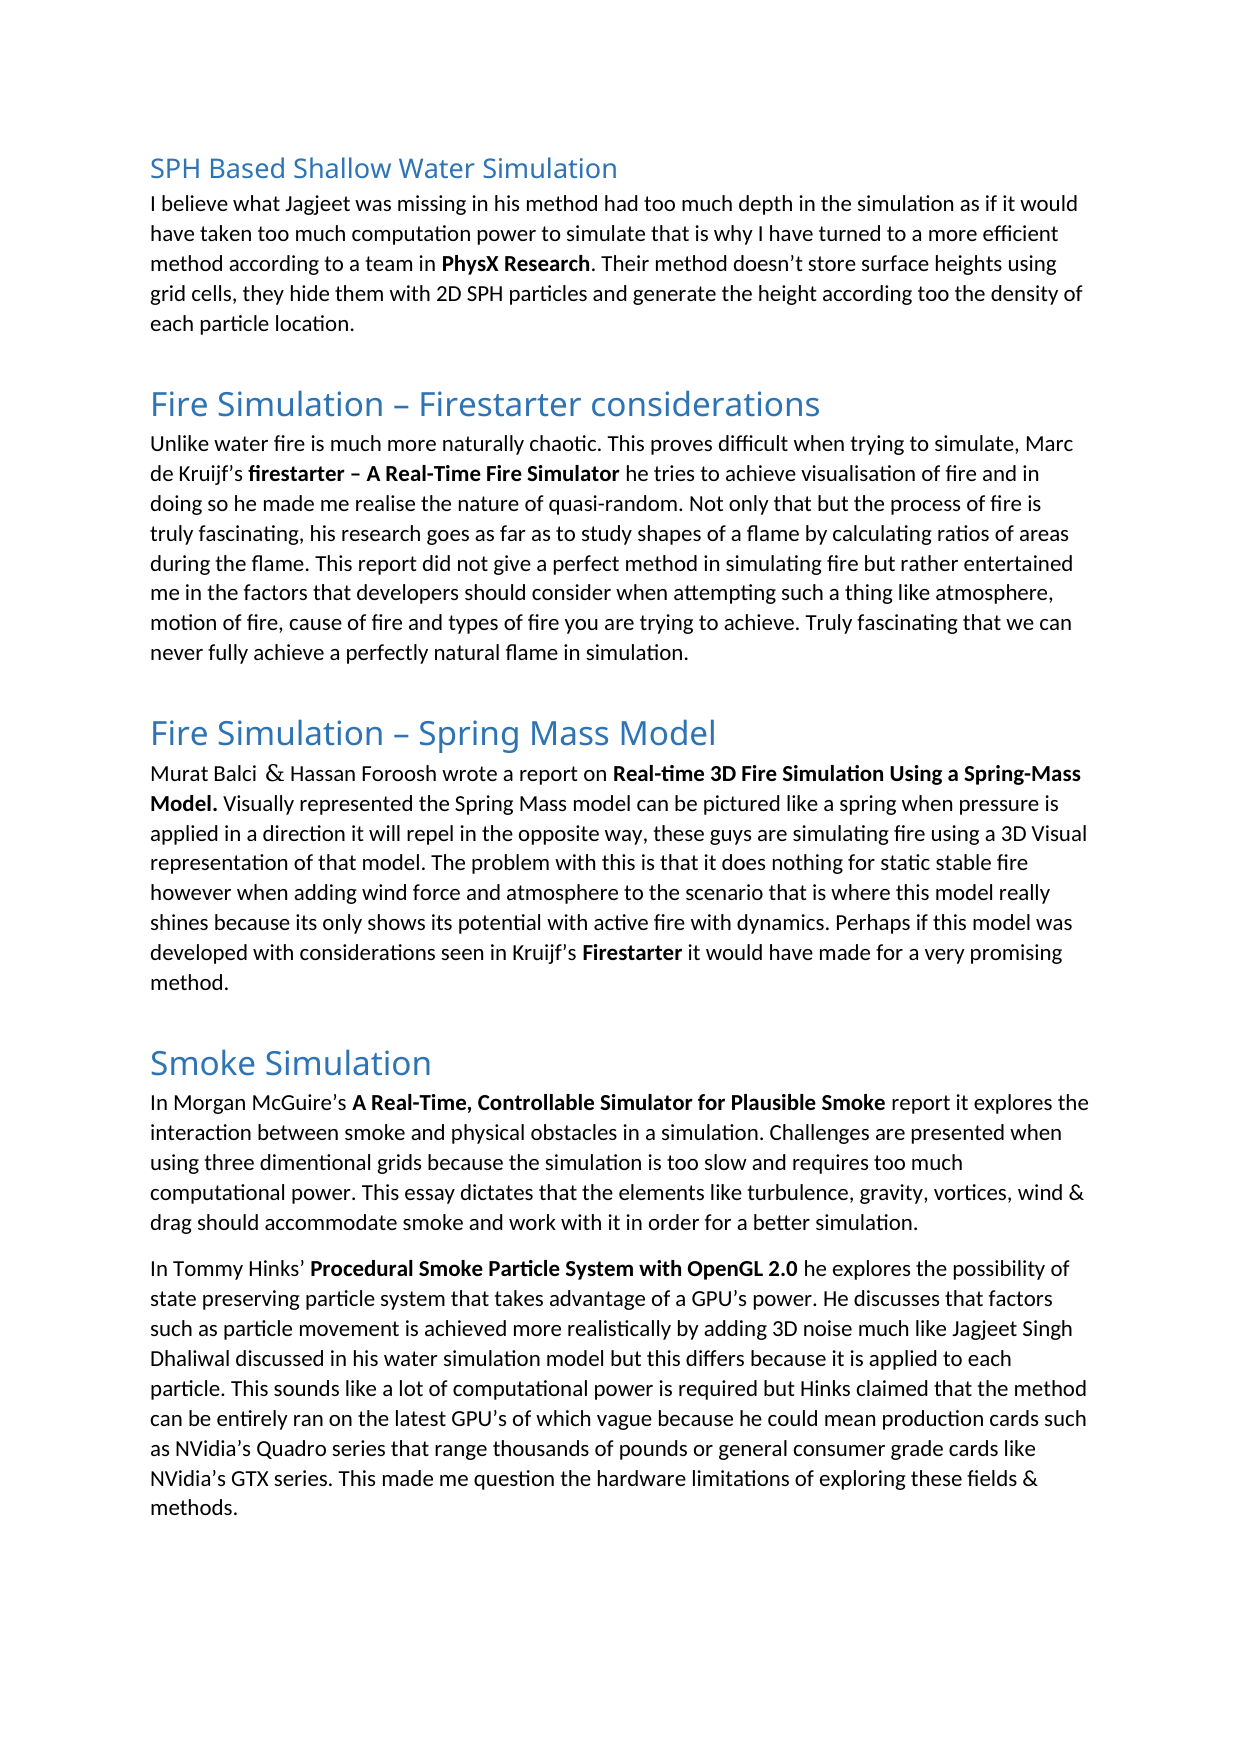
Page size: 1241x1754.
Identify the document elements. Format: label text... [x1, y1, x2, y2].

text I believe what Jagjeet was missing in his method had too much depth in the simulation as if it would have taken too much computation power to simulate that is why I have turned to a more efficient method according to a team in PhysX Research. Their method doesn’t store surface heights using grid cells, they hide them with 2D SPH particles and generate the height according too the density of each particle location. [150, 189, 1090, 337]
subtitle Fire Simulation – Spring Mass Model [150, 710, 1090, 755]
text In Morgan McGuire’s A Real-Time, Controllable Simulator for Plausible Smoke report it explores the interaction between smoke and physical obstacles in a simulation. Challenges are presented when using three dimentional grids because the simulation is too slow and requires too much computational power. This essay dictates that the elements like turbulence, gravity, vortices, wind & drag should accommodate smoke and work with it in order for a better simulation. [150, 1088, 1090, 1236]
subtitle Fire Simulation – Firestarter considerations [150, 381, 1090, 426]
text Murat Balci & Hassan Foroosh wrote a report on Real-time 3D Fire Simulation Using a Spring-Mass Model. Visually represented the Spring Mass model can be pictured like a spring when pressure is applied in a direction it will repel in the opposite way, these guys are simulating fire using a 3D Visual representation of that model. The problem with this is that it does nothing for static stable fire however when adding wind force and atmosphere to the scenario that is where this model really shines because its only shows its potential with active fire with dynamics. Perhaps if this model was developed with considerations seen in Kruijf’s Firestarter it would have made for a very promising method. [150, 758, 1090, 996]
text In Tommy Hinks’ Procedural Smoke Particle System with OpenGL 2.0 he explores the possibility of state preserving particle system that takes advantage of a GPU’s power. He discusses that factors such as particle movement is achieved more realistically by adding 3D noise much like Jagjeet Singh Dhaliwal discussed in his water simulation model but this differs because it is applied to each particle. This sounds like a lot of computational power is required but Hinks claimed that the method can be entirely ran on the latest GPU’s of which vague because he could mean production cards such as NVidia’s Quadro series that range thousands of pounds or general consumer grade cards like NVidia’s GTX series. This made me question the hardware limitations of exploring these fields & methods. [150, 1254, 1090, 1522]
text Unlike water fire is much more naturally chaotic. This proves difficult when trying to simulate, Marc de Kruijf’s firestarter – A Real-Time Fire Simulator he tries to achieve visualisation of fire and in doing so he made me realise the nature of quasi-random. Not only that but the process of fire is truly fascinating, his research goes as far as to study shapes of a flame by calculating ratios of areas during the flame. This report did not give a perfect method in simulating fire but rather entertained me in the factors that developers should consider when attempting such a thing like atmosphere, motion of fire, cause of fire and types of fire you are trying to achieve. Truly fascinating that we can never fully achieve a perfectly natural flame in simulation. [150, 429, 1090, 666]
subtitle SPH Based Shallow Water Simulation [150, 150, 1090, 187]
subtitle Smoke Simulation [150, 1040, 1090, 1085]
